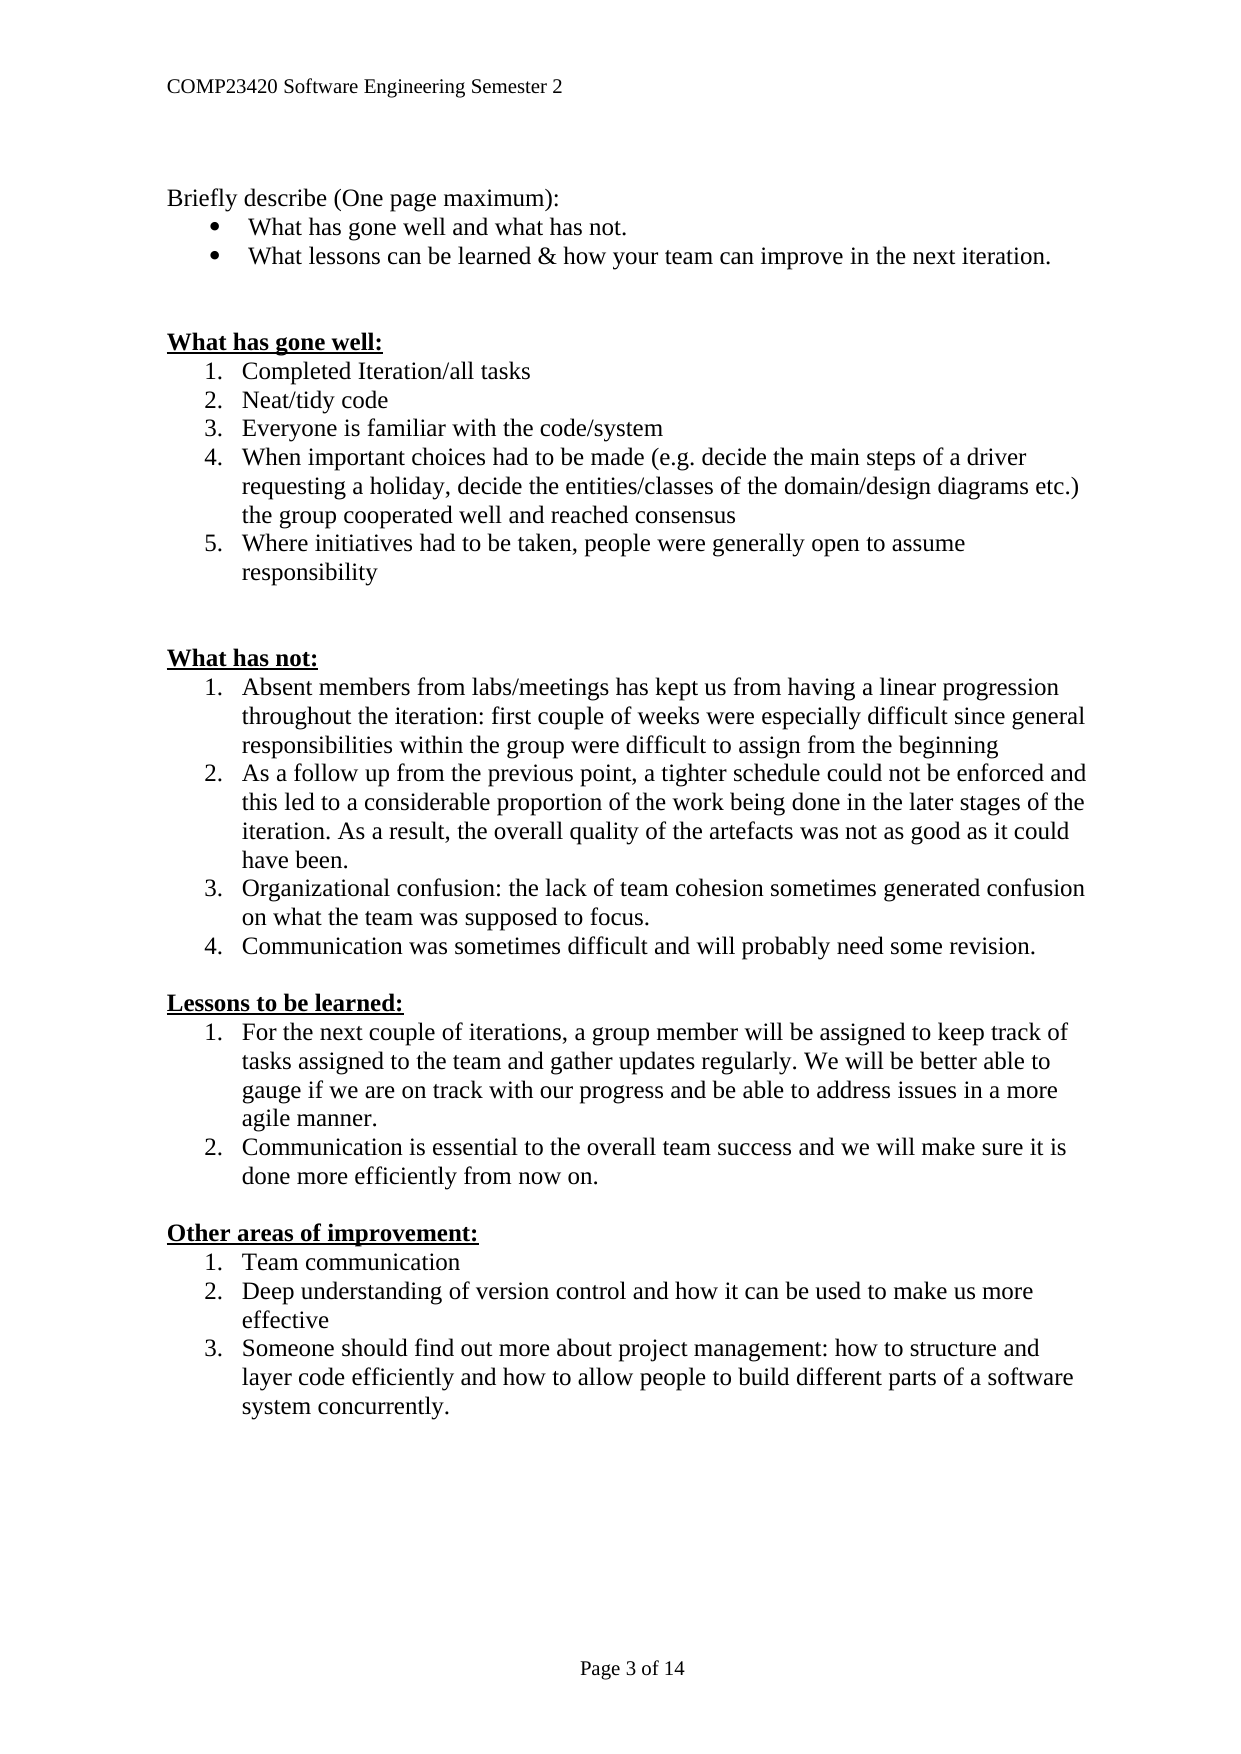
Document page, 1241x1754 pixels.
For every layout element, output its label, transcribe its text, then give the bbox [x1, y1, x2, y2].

list Deep understanding of version control and how it can be used to make us more effective [204, 1276, 1092, 1333]
list What has gone well and what has not. [210, 212, 1092, 241]
list Communication was sometimes difficult and will probably need some revision. [204, 931, 1092, 960]
list Someone should find out more about project management: how to structure and layer code efficiently and how to allow people to build different parts of a software system concurrently. [204, 1333, 1092, 1420]
list Neat/tidy code [204, 385, 1092, 413]
list Communication is essential to the overall team success and we will make sure it is done more efficiently from now on. [204, 1132, 1092, 1190]
list As a follow up from the previous point, a tighter schedule could not be enforced and this led to a considerable proportion of the work being done in the later stages of the iteration. As a result, the overall quality of the artefacts was not as good as it could have been. [204, 758, 1092, 873]
text Lessons to be learned: [167, 988, 1092, 1017]
list What lessons can be learned & how your team can improve in the next iteration. [210, 241, 1092, 270]
text What has not: [167, 643, 1092, 672]
list Team communication [204, 1247, 1092, 1276]
list Absent members from labs/meetings has kept us from having a linear progression throughout the iteration: first couple of weeks were especially difficult since general responsibilities within the group were difficult to assign from the beginning [204, 672, 1092, 758]
list Organizational confusion: the lack of team cohesion sometimes generated confusion on what the team was supposed to focus. [204, 873, 1092, 931]
list For the next couple of iterations, a group member will be assigned to keep track of tasks assigned to the team and gather updates regularly. We will be better able to gauge if we are on track with our progress and be able to address issues in a more agile manner. [204, 1017, 1092, 1132]
text Briefly describe (One page maximum): [167, 183, 1092, 212]
list Completed Iteration/all tasks [204, 356, 1092, 385]
text Other areas of improvement: [167, 1218, 1092, 1247]
list Everyone is familiar with the code/system [204, 413, 1092, 442]
list When important choices had to be made (e.g. decide the main steps of a driver requesting a holiday, decide the entities/classes of the domain/design diagrams etc.) the group cooperated well and reached consensus [204, 442, 1092, 528]
list Where initiatives had to be taken, people were generally open to assume responsibility [204, 528, 1092, 586]
text What has gone well: [167, 327, 1092, 356]
